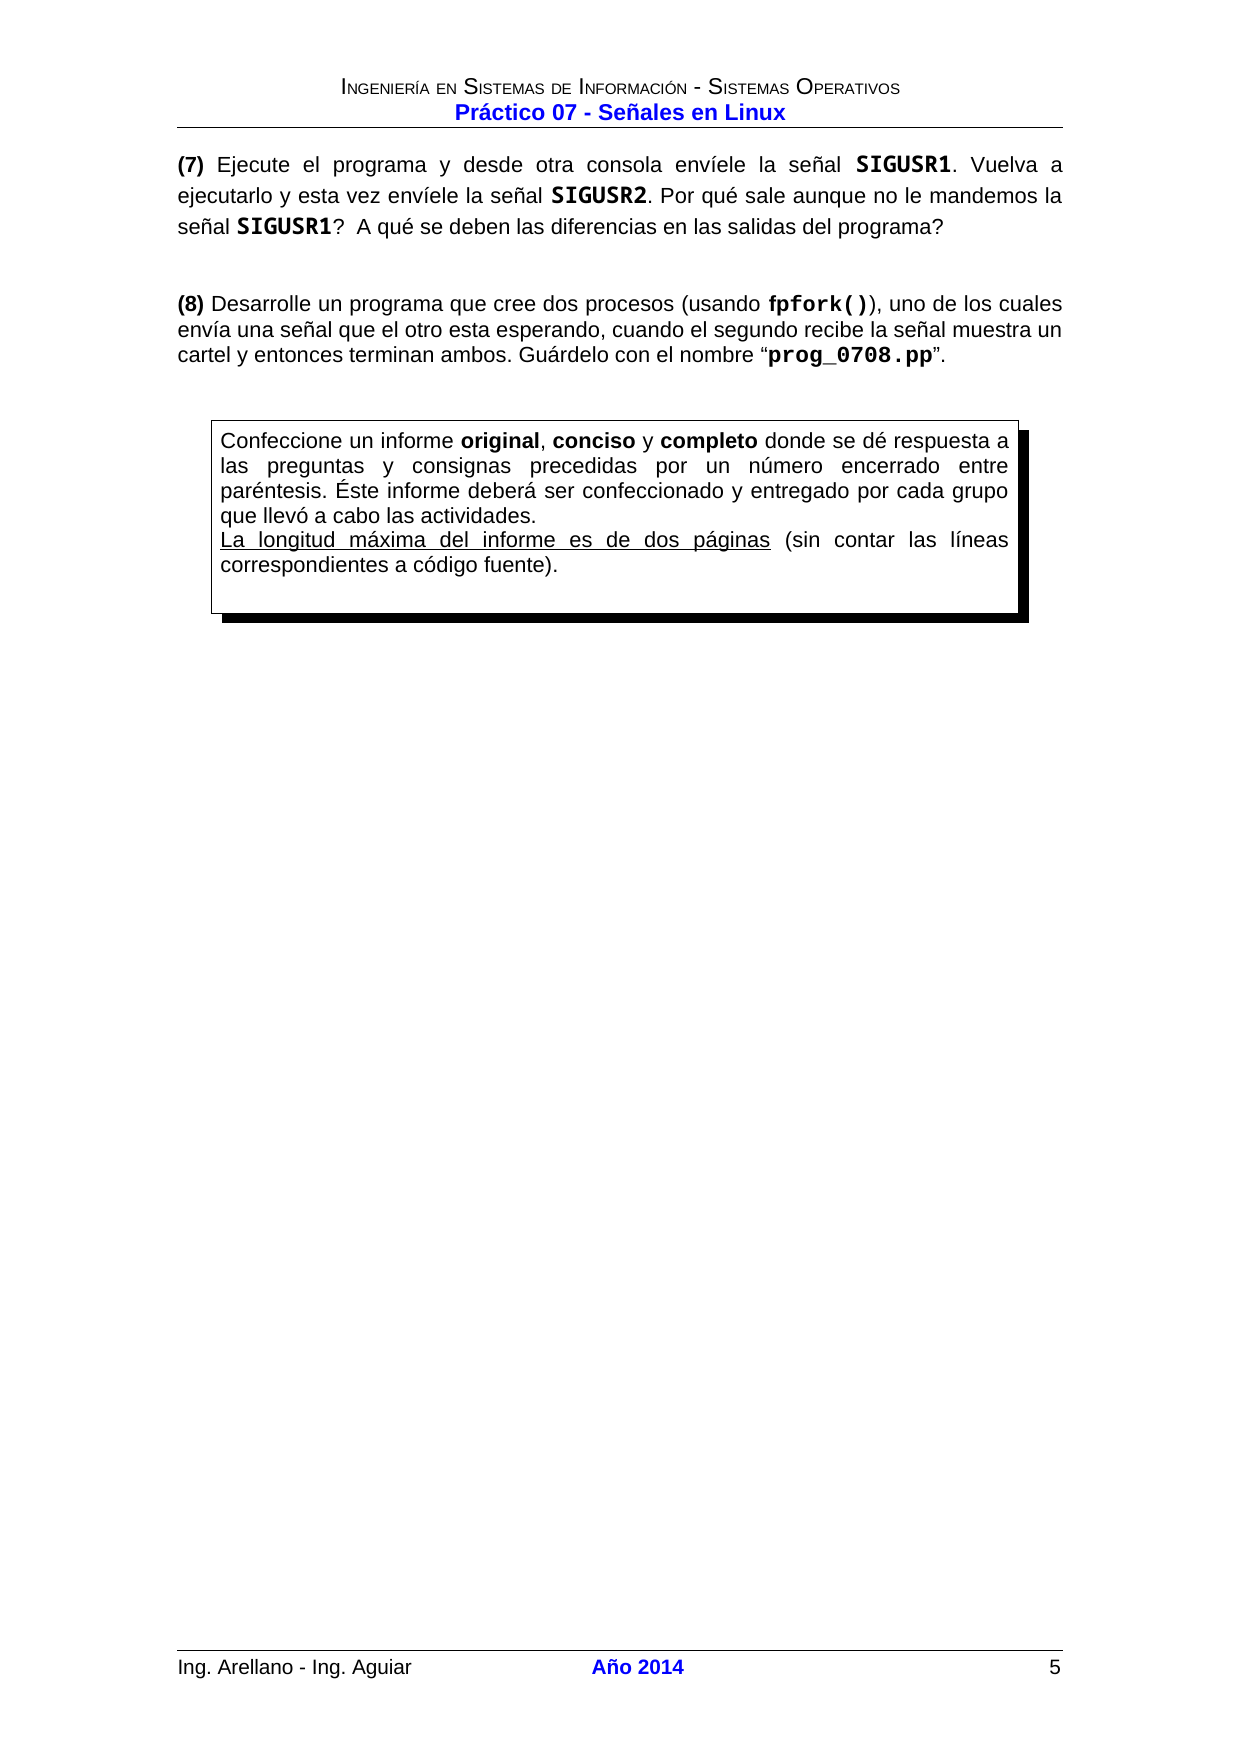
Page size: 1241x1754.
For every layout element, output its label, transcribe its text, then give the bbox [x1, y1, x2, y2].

text (7) Ejecute el programa y desde otra consola envíele la señal SIGUSR1. Vuelva a ejecutarlo y esta vez envíele la señal SIGUSR2. Por qué sale aunque no le mandemos la señal SIGUSR1? A qué se deben las diferencias en las salidas del programa? [177, 148, 1063, 241]
text Confeccione un informe original, conciso y completo donde se dé respuesta a las preguntas y consignas precedidas por un número encerrado entre paréntesis. Éste informe deberá ser confeccionado y entregado por cada grupo que llevó a cabo las actividades. [220, 429, 1009, 528]
text (8) Desarrolle un programa que cree dos procesos (usando fpfork()), uno de los cuales envía una señal que el otro esta esperando, cuando el segundo recibe la señal muestra un cartel y entonces terminan ambos. Guárdelo con el nombre “prog_0708.pp”. [177, 291, 1063, 369]
text La longitud máxima del informe es de dos páginas (sin contar las líneas correspondientes a código fuente). [220, 528, 1009, 577]
